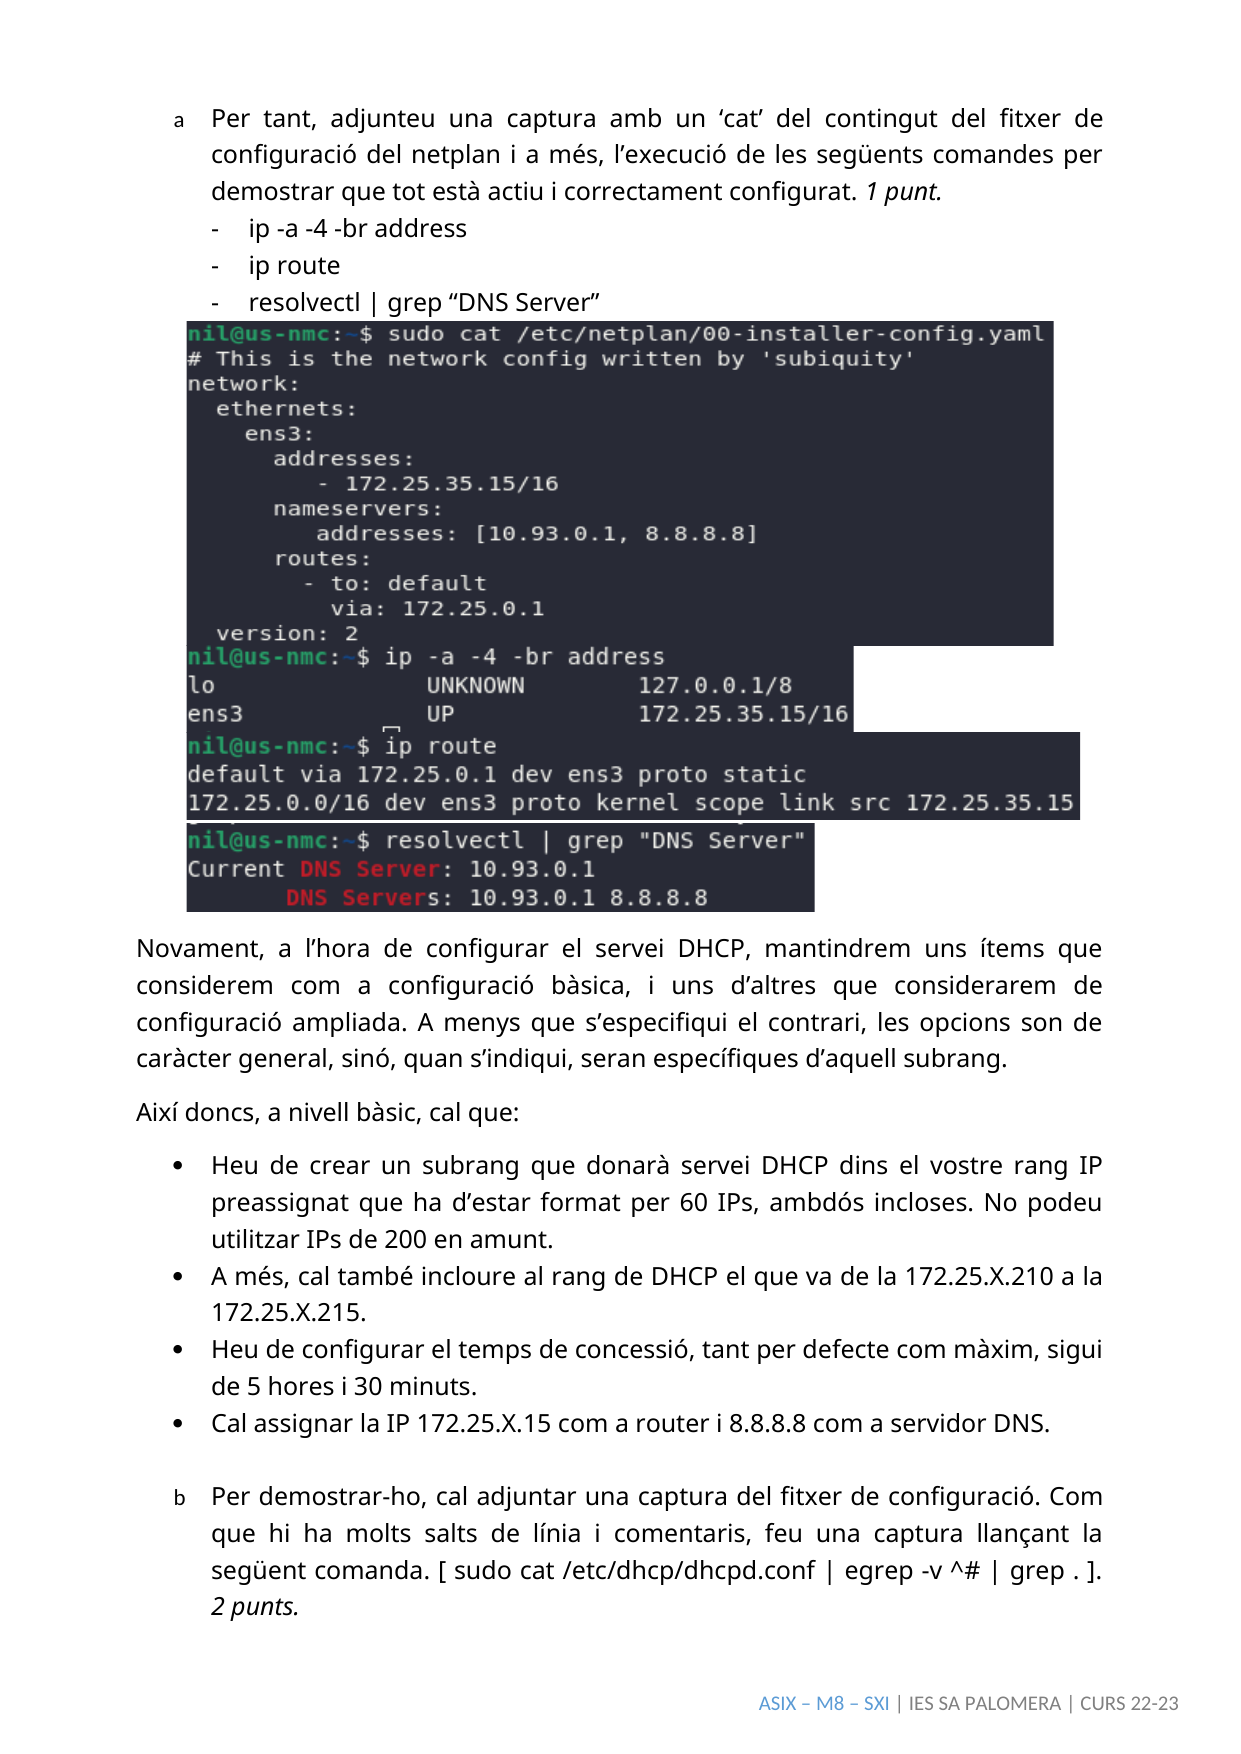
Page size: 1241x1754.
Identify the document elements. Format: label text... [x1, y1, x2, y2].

list Per tant, adjunteu una captura amb un ‘cat’ del contingut del fitxer de configuració del netplan i a més, l’execució de les següents comandes per demostrar que tot està actiu i correctament configurat. 1 punt. [173, 100, 1104, 208]
list A més, cal també incloure al rang de DHCP el que va de la 172.25.X.210 a la 172.25.X.215. [173, 1258, 1104, 1329]
list Heu de configurar el temps de concessió, tant per defecte com màxim, sigui de 5 hores i 30 minuts. [173, 1332, 1104, 1402]
text Així doncs, a nivell bàsic, cal que: [136, 1094, 1104, 1128]
picture [186, 823, 815, 912]
list Cal assignar la IP 172.25.X.15 com a router i 8.8.8.8 com a servidor DNS. [173, 1405, 1104, 1439]
list Heu de crear un subrang que donarà servei DHCP dins el vostre rang IP preassignat que ha d’estar format per 60 IPs, ambdós incloses. No podeu utilitzar IPs de 200 en amunt. [173, 1148, 1104, 1255]
list resolvectl | grep “DNS Server” [211, 284, 1104, 318]
picture [186, 321, 1081, 820]
list ip -a -4 -br address [211, 211, 1104, 245]
text Novament, a l’hora de configurar el servei DHCP, mantindrem uns ítems que considerem com a configuració bàsica, i uns d’altres que considerarem de configuració ampliada. A menys que s’especifiqui el contrari, les opcions son de caràcter general, sinó, quan s’indiqui, seran específiques d’aquell subrang. [136, 788, 1104, 1075]
list ip route [211, 247, 1104, 282]
list Per demostrar-ho, cal adjuntar una captura del fitxer de configuració. Com que hi ha molts salts de línia i comentaris, feu una captura llançant la següent comanda. [ sudo cat /etc/dhcp/dhcpd.conf | egrep -v ^# | grep . ]. 2 punts. [173, 1479, 1104, 1623]
